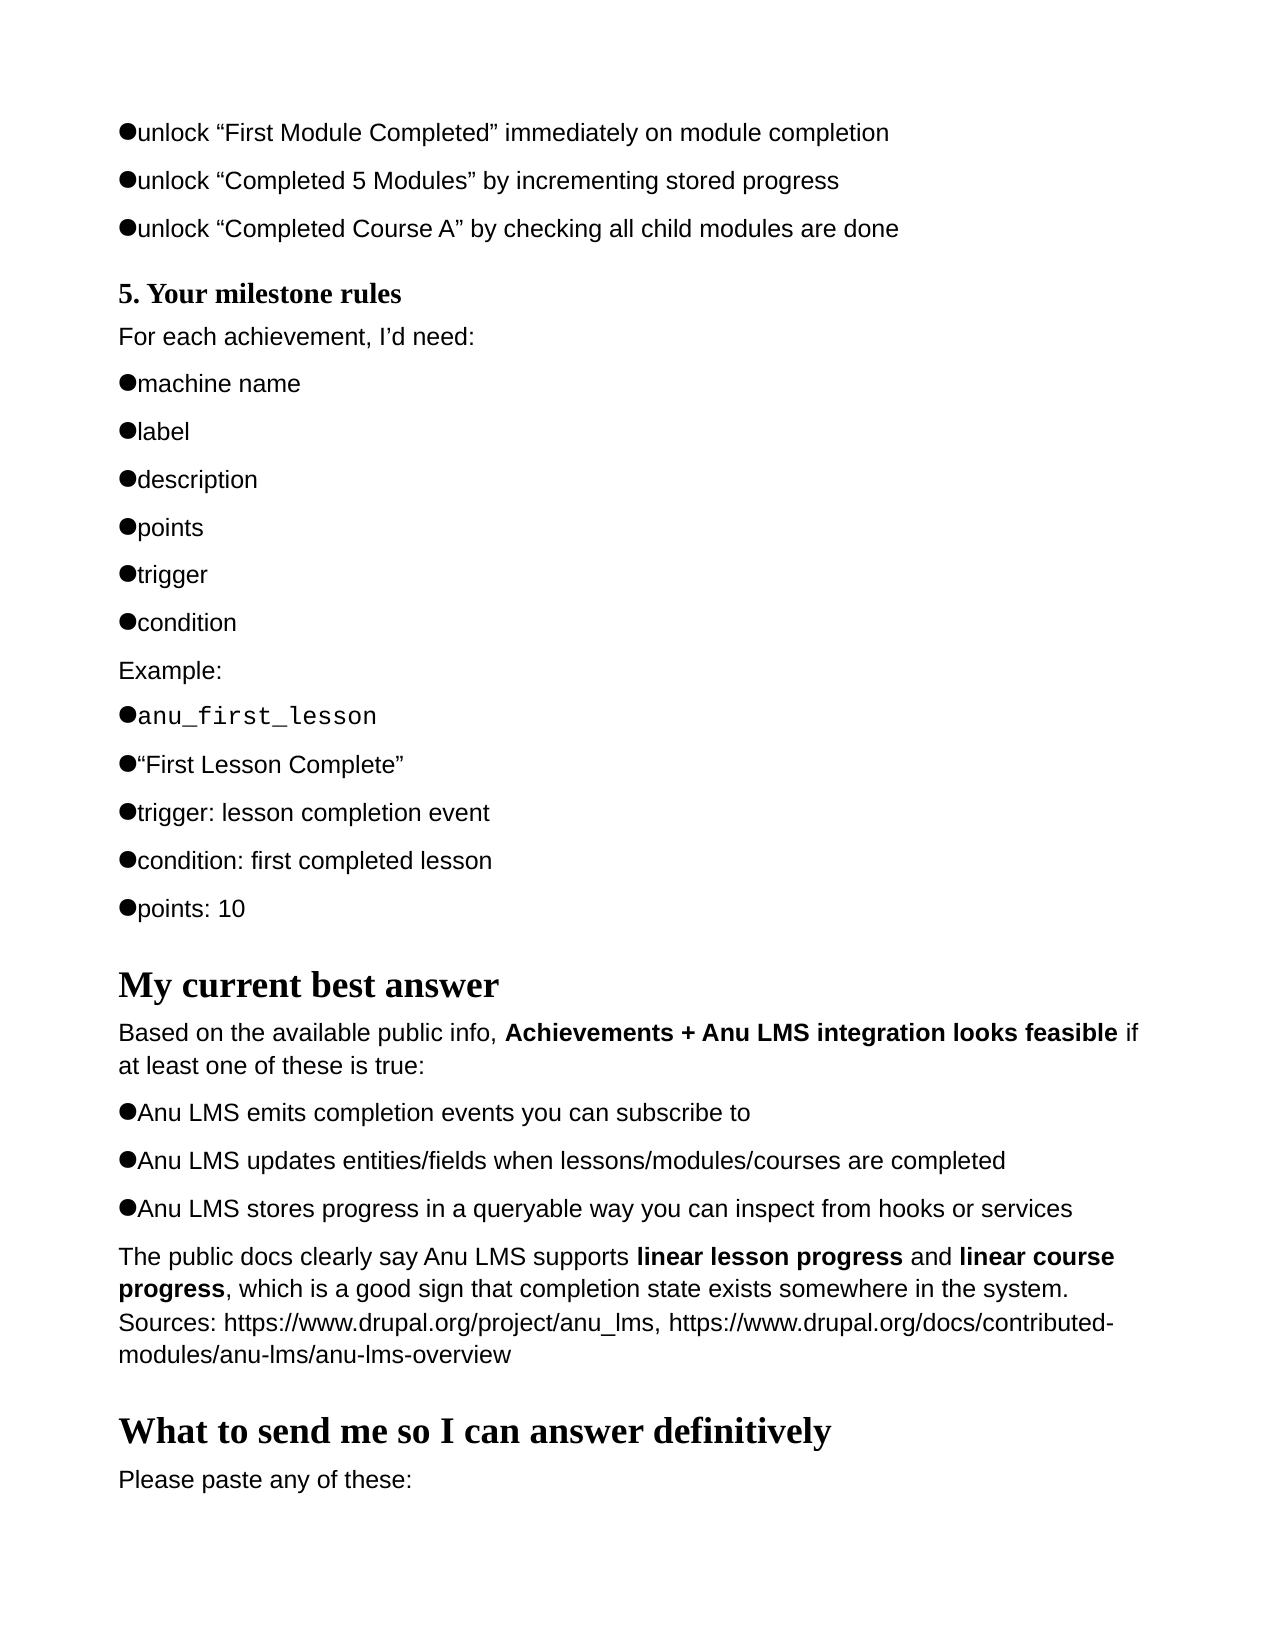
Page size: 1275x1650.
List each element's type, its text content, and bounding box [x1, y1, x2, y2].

list Anu LMS emits completion events you can subscribe to [118, 1098, 1157, 1127]
list description [118, 465, 1157, 494]
text Based on the available public info, Achievements + Anu LMS integration looks feasible if at least one of these is true: [118, 1018, 1157, 1079]
list Anu LMS updates entities/fields when lessons/modules/courses are completed [118, 1146, 1157, 1175]
list trigger: lesson completion event [118, 798, 1157, 827]
list points: 10 [118, 893, 1157, 922]
text Please paste any of these: [118, 1464, 1157, 1493]
list unlock “Completed Course A” by checking all child modules are done [118, 213, 1157, 242]
list machine name [118, 369, 1157, 398]
subtitle 5. Your milestone rules [118, 276, 1157, 309]
text For each achievement, I’d need: [118, 322, 1157, 351]
list condition [118, 608, 1157, 637]
list “First Lesson Complete” [118, 750, 1157, 779]
text Example: [118, 656, 1157, 684]
list trigger [118, 560, 1157, 589]
list points [118, 513, 1157, 541]
subtitle My current best answer [118, 962, 1157, 1005]
subtitle What to send me so I can answer definitively [118, 1409, 1157, 1452]
list condition: first completed lesson [118, 846, 1157, 875]
list unlock “First Module Completed” immediately on module completion [118, 118, 1157, 147]
list unlock “Completed 5 Modules” by incrementing stored progress [118, 166, 1157, 195]
list label [118, 417, 1157, 446]
list anu_first_lesson [118, 703, 1157, 732]
text The public docs clearly say Anu LMS supports linear lesson progress and linear course progress, which is a good sign that completion state exists somewhere in the system. Sources: https://www.drupal.org/project/anu_lms, https://www.drupal.org/docs/contributed-modules/anu-lms/anu-lms-overview [118, 1241, 1157, 1369]
list Anu LMS stores progress in a queryable way you can inspect from hooks or services [118, 1194, 1157, 1223]
